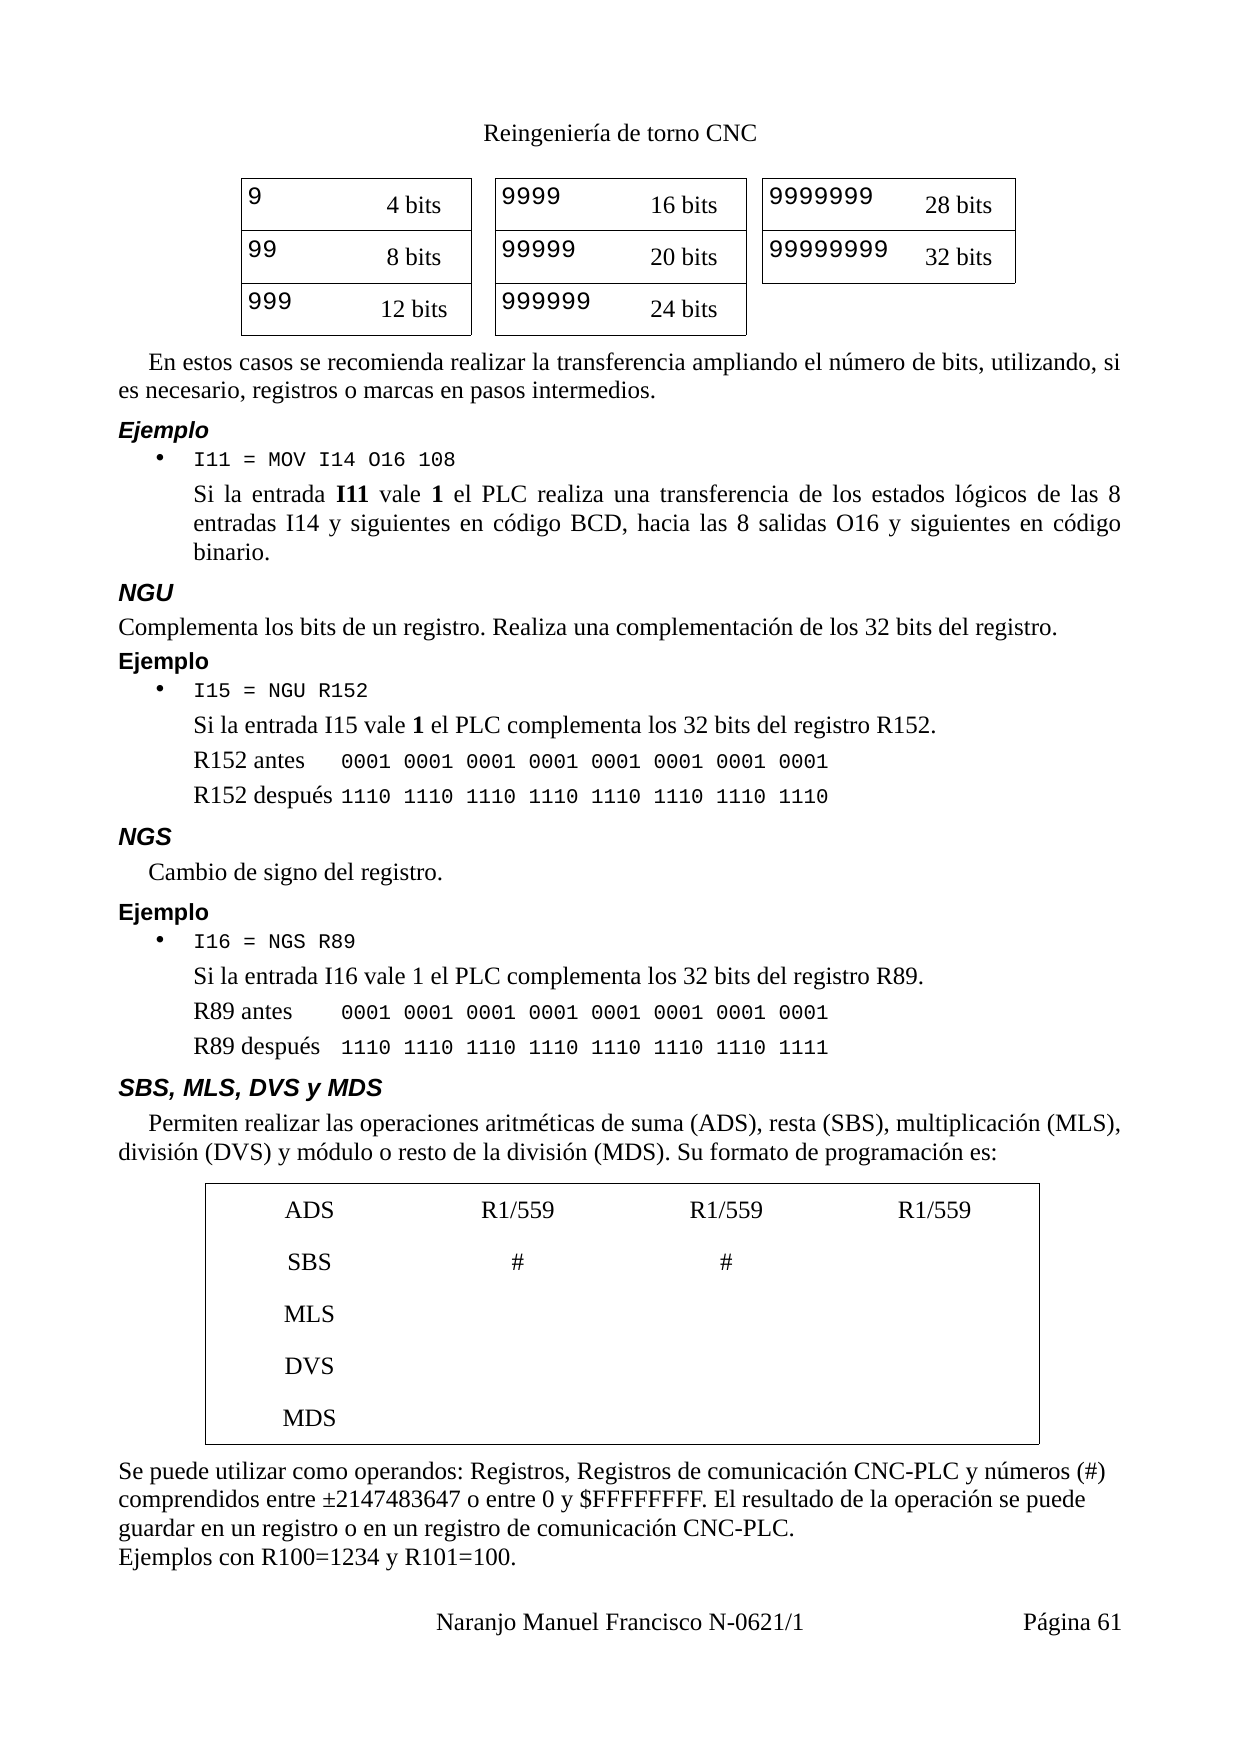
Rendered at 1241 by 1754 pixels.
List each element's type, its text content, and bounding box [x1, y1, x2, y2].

subtitle Ejemplo [118, 416, 1122, 443]
table_cell # [622, 1236, 830, 1288]
table_cell 999999 [496, 284, 621, 335]
table_header R1/559 [414, 1184, 622, 1236]
table_cell [830, 1392, 1039, 1444]
table_cell [472, 283, 495, 335]
table_header 4 bits [356, 179, 471, 230]
table_header R1/559 [830, 1184, 1039, 1236]
table_cell # [414, 1236, 622, 1288]
text Complementa los bits de un registro. Realiza una complementación de los 32 bits del registro. [118, 612, 1122, 641]
table_header 16 bits [621, 179, 746, 230]
table_cell [747, 230, 762, 282]
table_cell [472, 230, 495, 282]
text Permiten realizar las operaciones aritméticas de suma (ADS), resta (SBS), multiplicación (MLS), división (DVS) y módulo o resto de la división (MDS). Su formato de programación es: [118, 1108, 1122, 1166]
list I15 = NGU R152 [156, 680, 1122, 704]
table_cell [902, 284, 1015, 335]
subtitle NGU [118, 578, 1122, 606]
table_cell [622, 1340, 830, 1392]
table_header 9 [242, 179, 356, 230]
text Ejemplos con R100=1234 y R101=100. [118, 1542, 1122, 1571]
table_cell [830, 1288, 1039, 1340]
table_cell 8 bits [356, 231, 471, 282]
table_cell 99999999 [763, 231, 902, 282]
subtitle Ejemplo [118, 647, 1122, 674]
table_cell [414, 1340, 622, 1392]
table_cell 12 bits [356, 284, 471, 335]
table_cell DVS [206, 1340, 413, 1392]
list R152 antes 0001 0001 0001 0001 0001 0001 0001 0001 [156, 745, 1122, 774]
subtitle NGS [118, 822, 1122, 851]
table_header 28 bits [902, 179, 1015, 230]
list Si la entrada I16 vale 1 el PLC complementa los 32 bits del registro R89. [156, 961, 1122, 990]
list R152 después 1110 1110 1110 1110 1110 1110 1110 1110 [156, 781, 1122, 810]
table_cell 24 bits [621, 284, 746, 335]
text Cambio de signo del registro. [118, 857, 1122, 886]
table_cell SBS [206, 1236, 413, 1288]
table_cell [830, 1340, 1039, 1392]
list R89 después 1110 1110 1110 1110 1110 1110 1110 1111 [156, 1031, 1122, 1061]
subtitle Ejemplo [118, 898, 1122, 925]
table_header [747, 178, 762, 230]
subtitle SBS, MLS, DVS y MDS [118, 1073, 1122, 1102]
table_cell [763, 284, 902, 335]
table_cell [622, 1392, 830, 1444]
table_cell MDS [206, 1392, 413, 1444]
table_cell MLS [206, 1288, 413, 1340]
list I16 = NGS R89 [156, 931, 1122, 955]
list R89 antes 0001 0001 0001 0001 0001 0001 0001 0001 [156, 996, 1122, 1025]
table_header 9999999 [763, 179, 902, 230]
table_cell [830, 1236, 1039, 1288]
table_header ADS [206, 1184, 413, 1236]
table_header [472, 178, 495, 230]
table_cell 32 bits [902, 231, 1015, 282]
table_cell 99999 [496, 231, 621, 282]
list Si la entrada I11 vale 1 el PLC realiza una transferencia de los estados lógicos de las 8 entradas I14 y siguientes en código BCD, hacia las 8 salidas O16 y siguientes en código binario. [156, 479, 1122, 565]
table_cell 999 [242, 284, 356, 335]
table_cell [622, 1288, 830, 1340]
table_header R1/559 [622, 1184, 830, 1236]
table_cell 20 bits [621, 231, 746, 282]
table_cell 99 [242, 231, 356, 282]
table_cell [414, 1392, 622, 1444]
text Se puede utilizar como operandos: Registros, Registros de comunicación CNC-PLC y números (#) comprendidos entre ±2147483647 o entre 0 y $FFFFFFFF. El resultado de la operación se puede guardar en un registro o en un registro de comunicación CNC-PLC. [118, 1456, 1122, 1542]
list Si la entrada I15 vale 1 el PLC complementa los 32 bits del registro R152. [156, 710, 1122, 739]
text En estos casos se recomienda realizar la transferencia ampliando el número de bits, utilizando, si es necesario, registros o marcas en pasos intermedios. [118, 347, 1122, 404]
list I11 = MOV I14 O16 108 [156, 449, 1122, 473]
table_cell [747, 283, 762, 335]
table_cell [414, 1288, 622, 1340]
table_header 9999 [496, 179, 621, 230]
